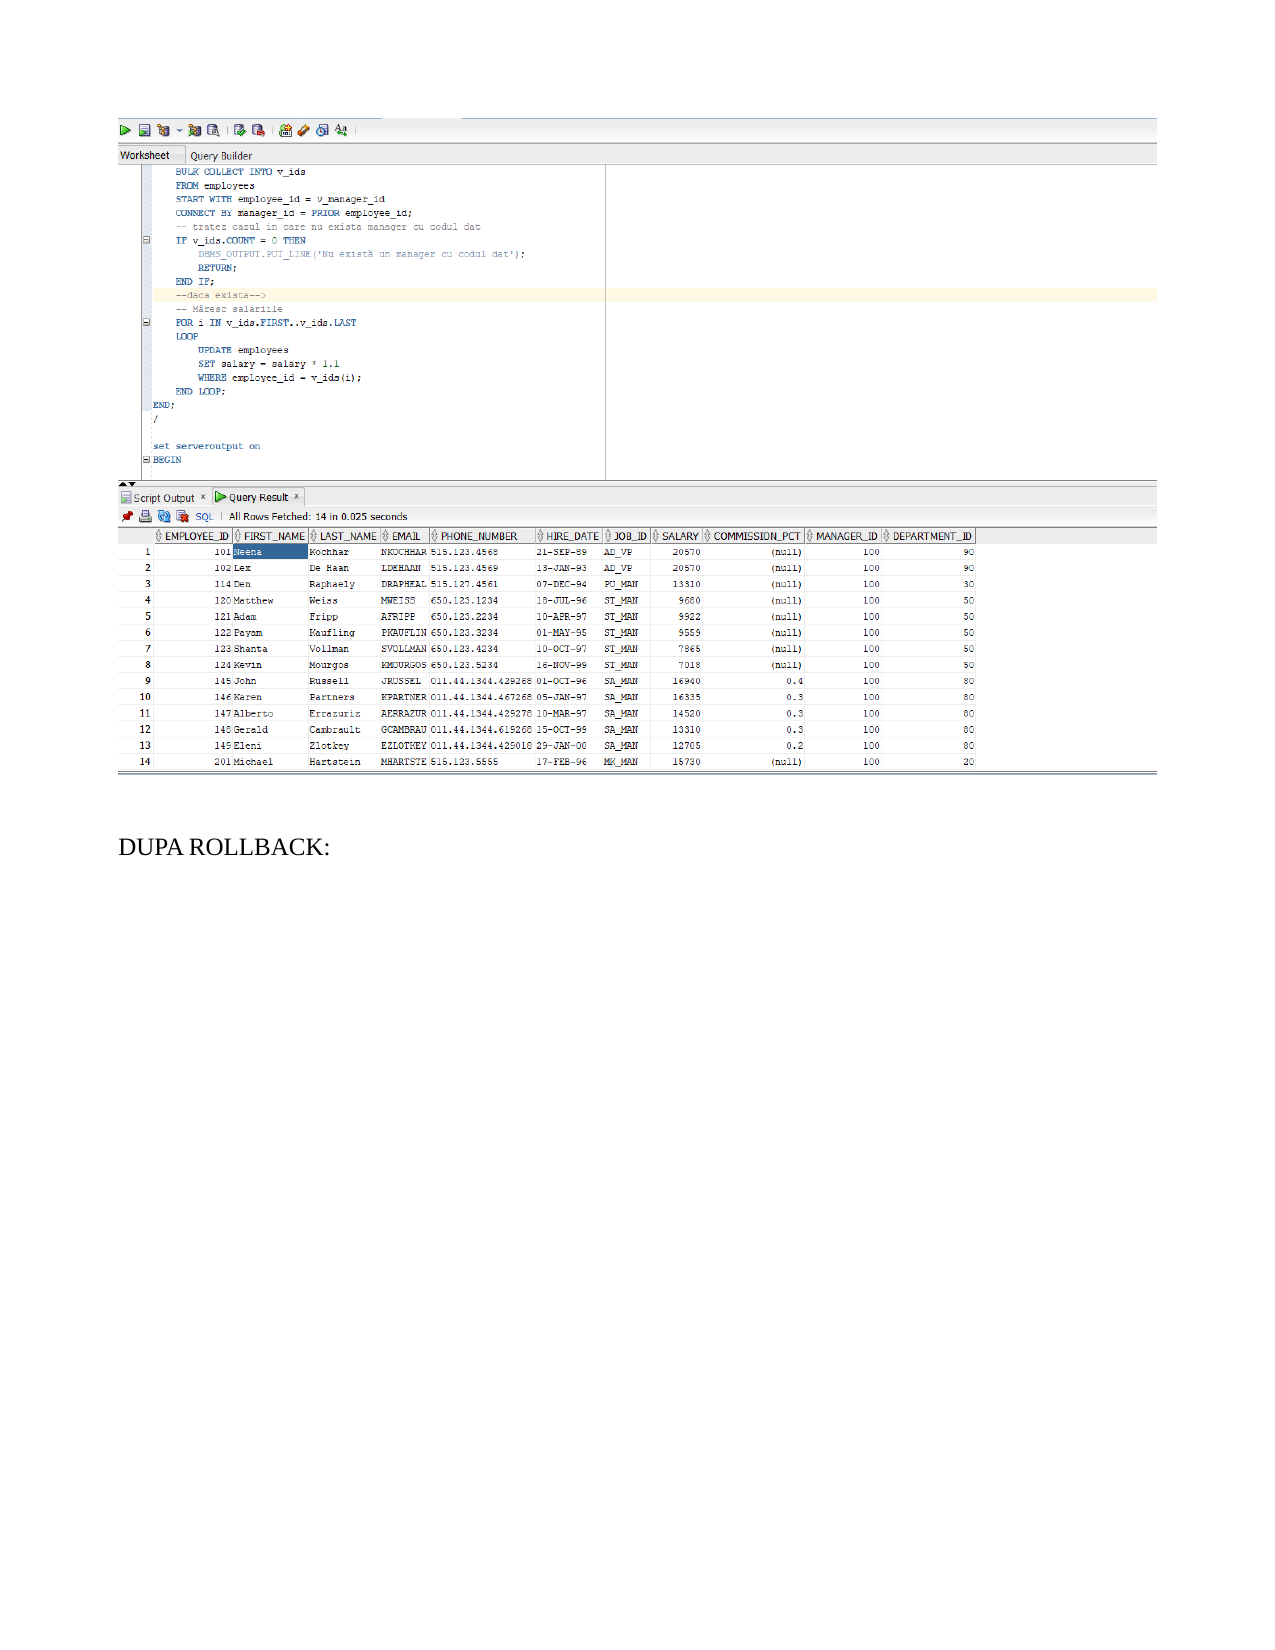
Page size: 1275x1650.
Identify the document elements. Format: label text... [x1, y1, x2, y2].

text DUPA ROLLBACK: [118, 832, 1157, 861]
